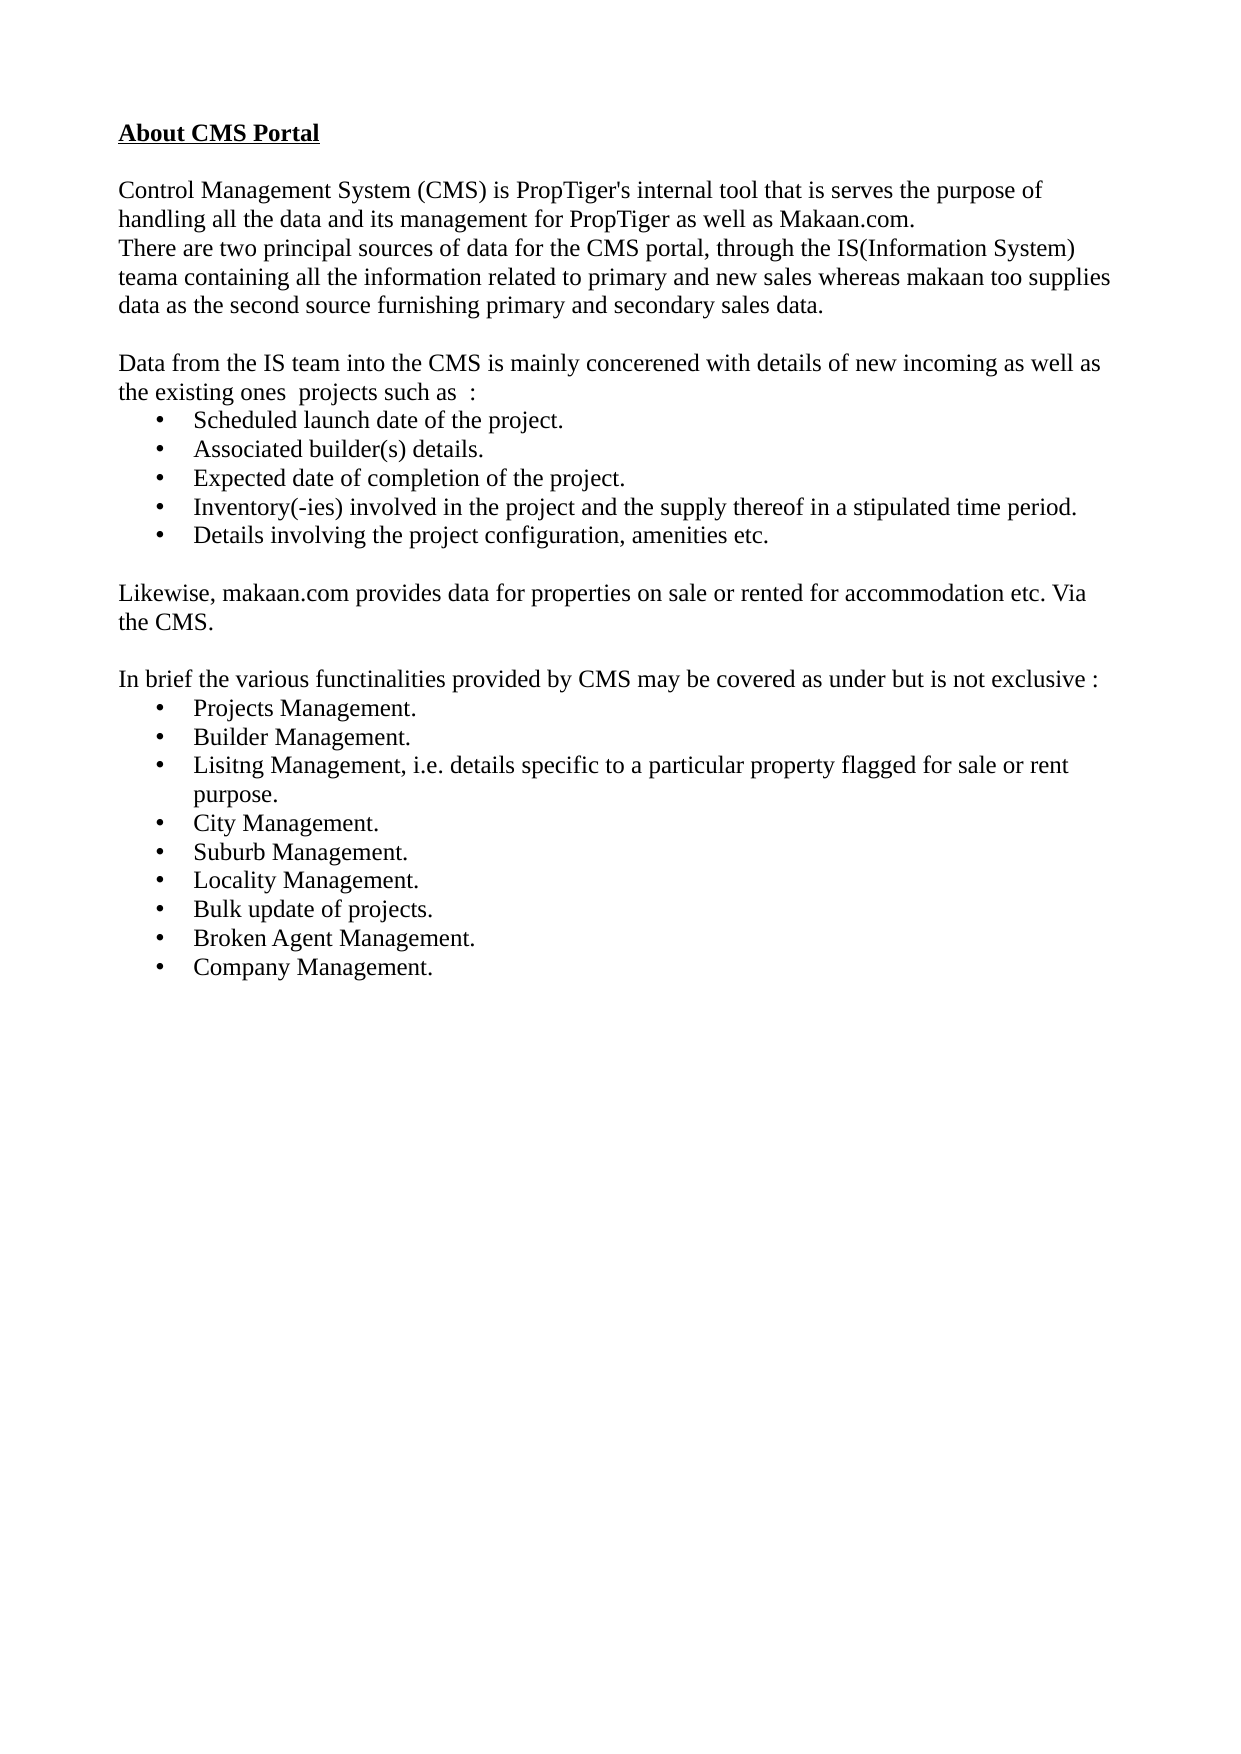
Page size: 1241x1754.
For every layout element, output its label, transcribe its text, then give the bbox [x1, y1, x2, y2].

list Lisitng Management, i.e. details specific to a particular property flagged for sale or rent purpose. [156, 751, 1122, 808]
list Locality Management. [156, 866, 1122, 894]
text There are two principal sources of data for the CMS portal, through the IS(Information System) teama containing all the information related to primary and new sales whereas makaan too supplies data as the second source furnishing primary and secondary sales data. [118, 233, 1122, 319]
text In brief the various functinalities provided by CMS may be covered as under but is not exclusive : [118, 664, 1122, 693]
text About CMS Portal [118, 118, 1122, 147]
text Data from the IS team into the CMS is mainly concerened with details of new incoming as well as the existing ones projects such as : [118, 348, 1122, 406]
list Broken Agent Management. [156, 923, 1122, 952]
list Builder Management. [156, 722, 1122, 751]
list Bulk update of projects. [156, 894, 1122, 923]
list Scheduled launch date of the project. [156, 406, 1122, 434]
list Details involving the project configuration, amenities etc. [156, 521, 1122, 549]
list Projects Management. [156, 693, 1122, 722]
list Company Management. [156, 952, 1122, 981]
text Control Management System (CMS) is PropTiger's internal tool that is serves the purpose of handling all the data and its management for PropTiger as well as Makaan.com. [118, 176, 1122, 233]
list Inventory(-ies) involved in the project and the supply thereof in a stipulated time period. [156, 492, 1122, 521]
list Expected date of completion of the project. [156, 463, 1122, 492]
text Likewise, makaan.com provides data for properties on sale or rented for accommodation etc. Via the CMS. [118, 578, 1122, 636]
list City Management. [156, 808, 1122, 837]
list Associated builder(s) details. [156, 434, 1122, 463]
list Suburb Management. [156, 837, 1122, 866]
